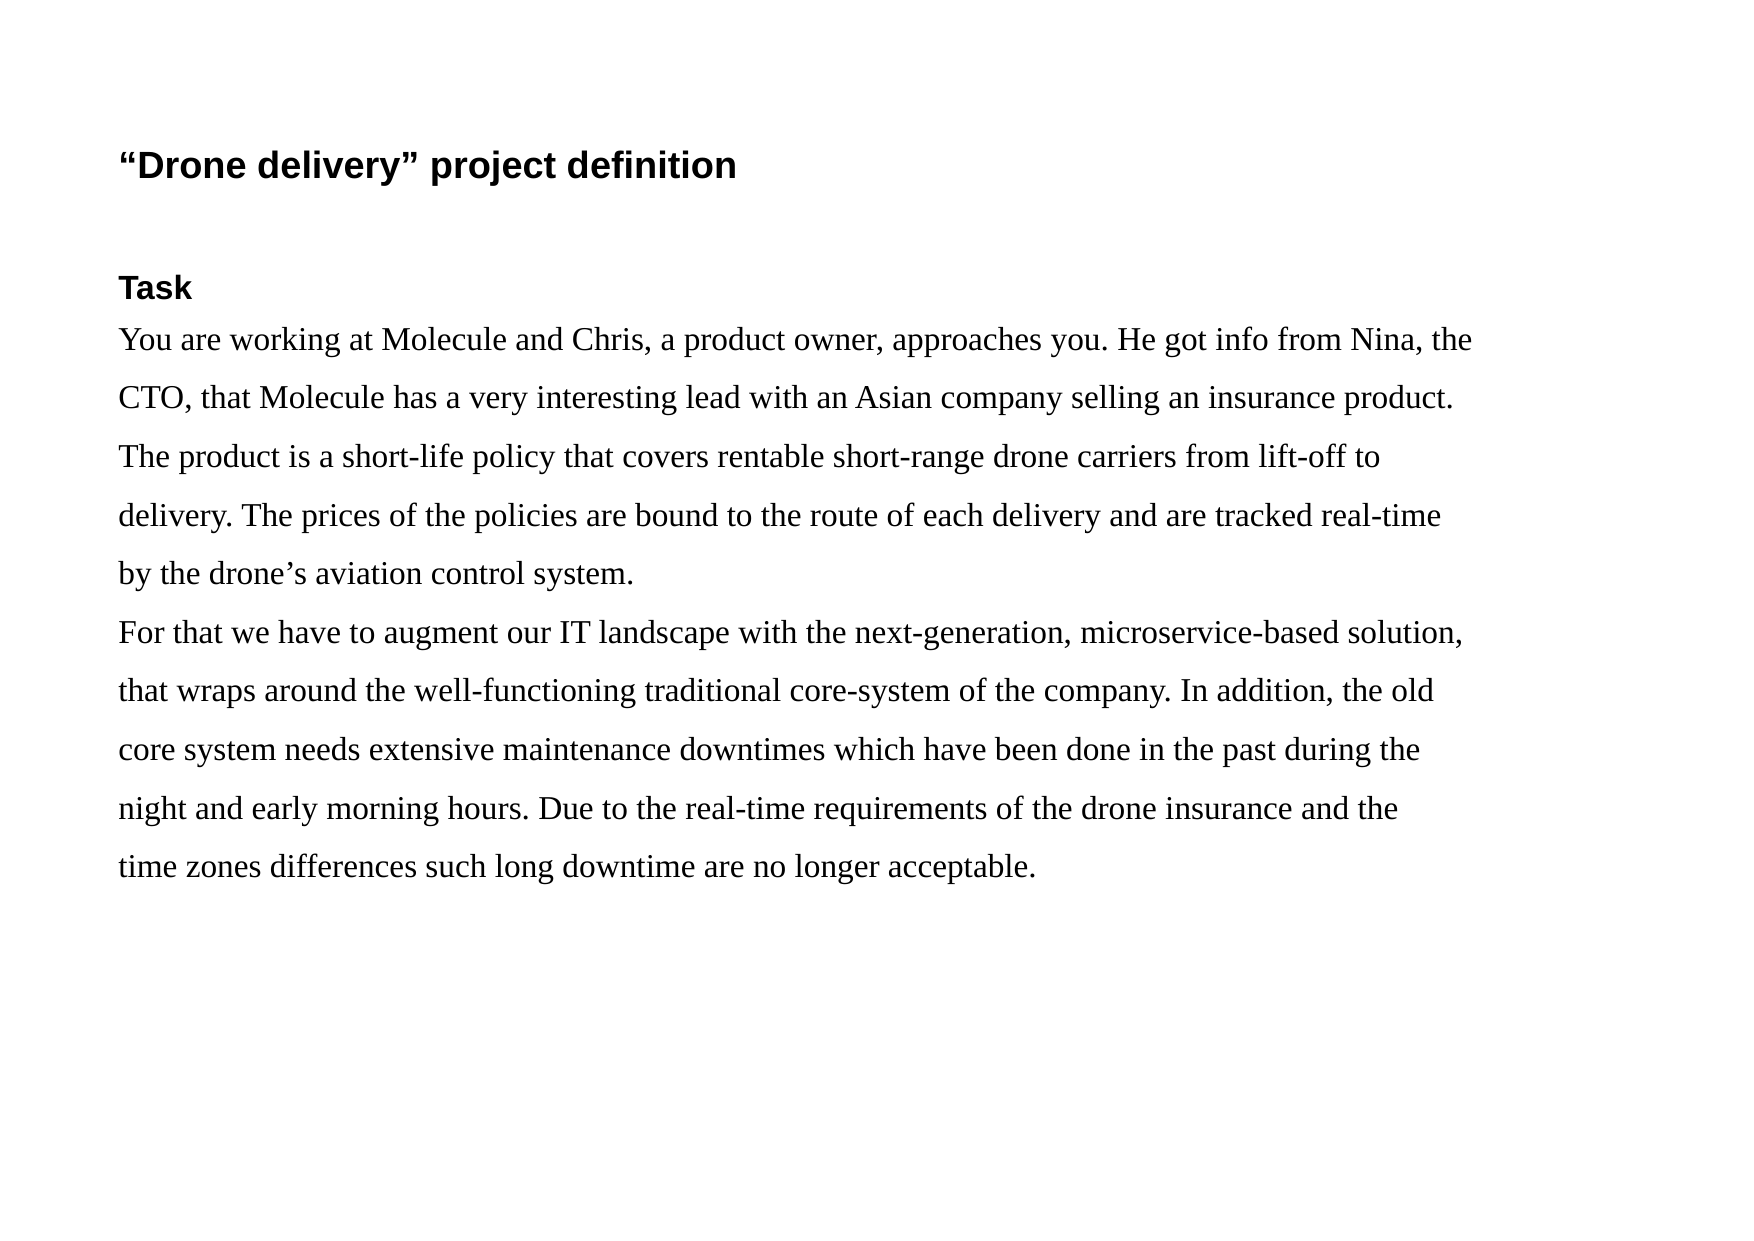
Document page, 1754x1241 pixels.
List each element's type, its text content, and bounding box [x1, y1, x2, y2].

subtitle “Drone delivery” project definition [118, 143, 1636, 187]
text that wraps around the well-functioning traditional core-system of the company. In addition, the old [118, 671, 1636, 709]
text time zones differences such long downtime are no longer acceptable. [118, 847, 1636, 885]
text For that we have to augment our IT landscape with the next-generation, microservice-based solution, [118, 612, 1636, 650]
text delivery. The prices of the policies are bound to the route of each delivery and are tracked real-time [118, 495, 1636, 533]
text You are working at Molecule and Chris, a product owner, approaches you. He got info from Nina, the [118, 319, 1636, 357]
text night and early morning hours. Due to the real-time requirements of the drone insurance and the [118, 788, 1636, 826]
text by the drone’s aviation control system. [118, 553, 1636, 592]
text core system needs extensive maintenance downtimes which have been done in the past during the [118, 729, 1636, 768]
text The product is a short-life policy that covers rentable short-range drone carriers from lift-off to [118, 436, 1636, 474]
subtitle Task [118, 268, 1636, 306]
text CTO, that Molecule has a very interesting lead with an Asian company selling an insurance product. [118, 377, 1636, 416]
